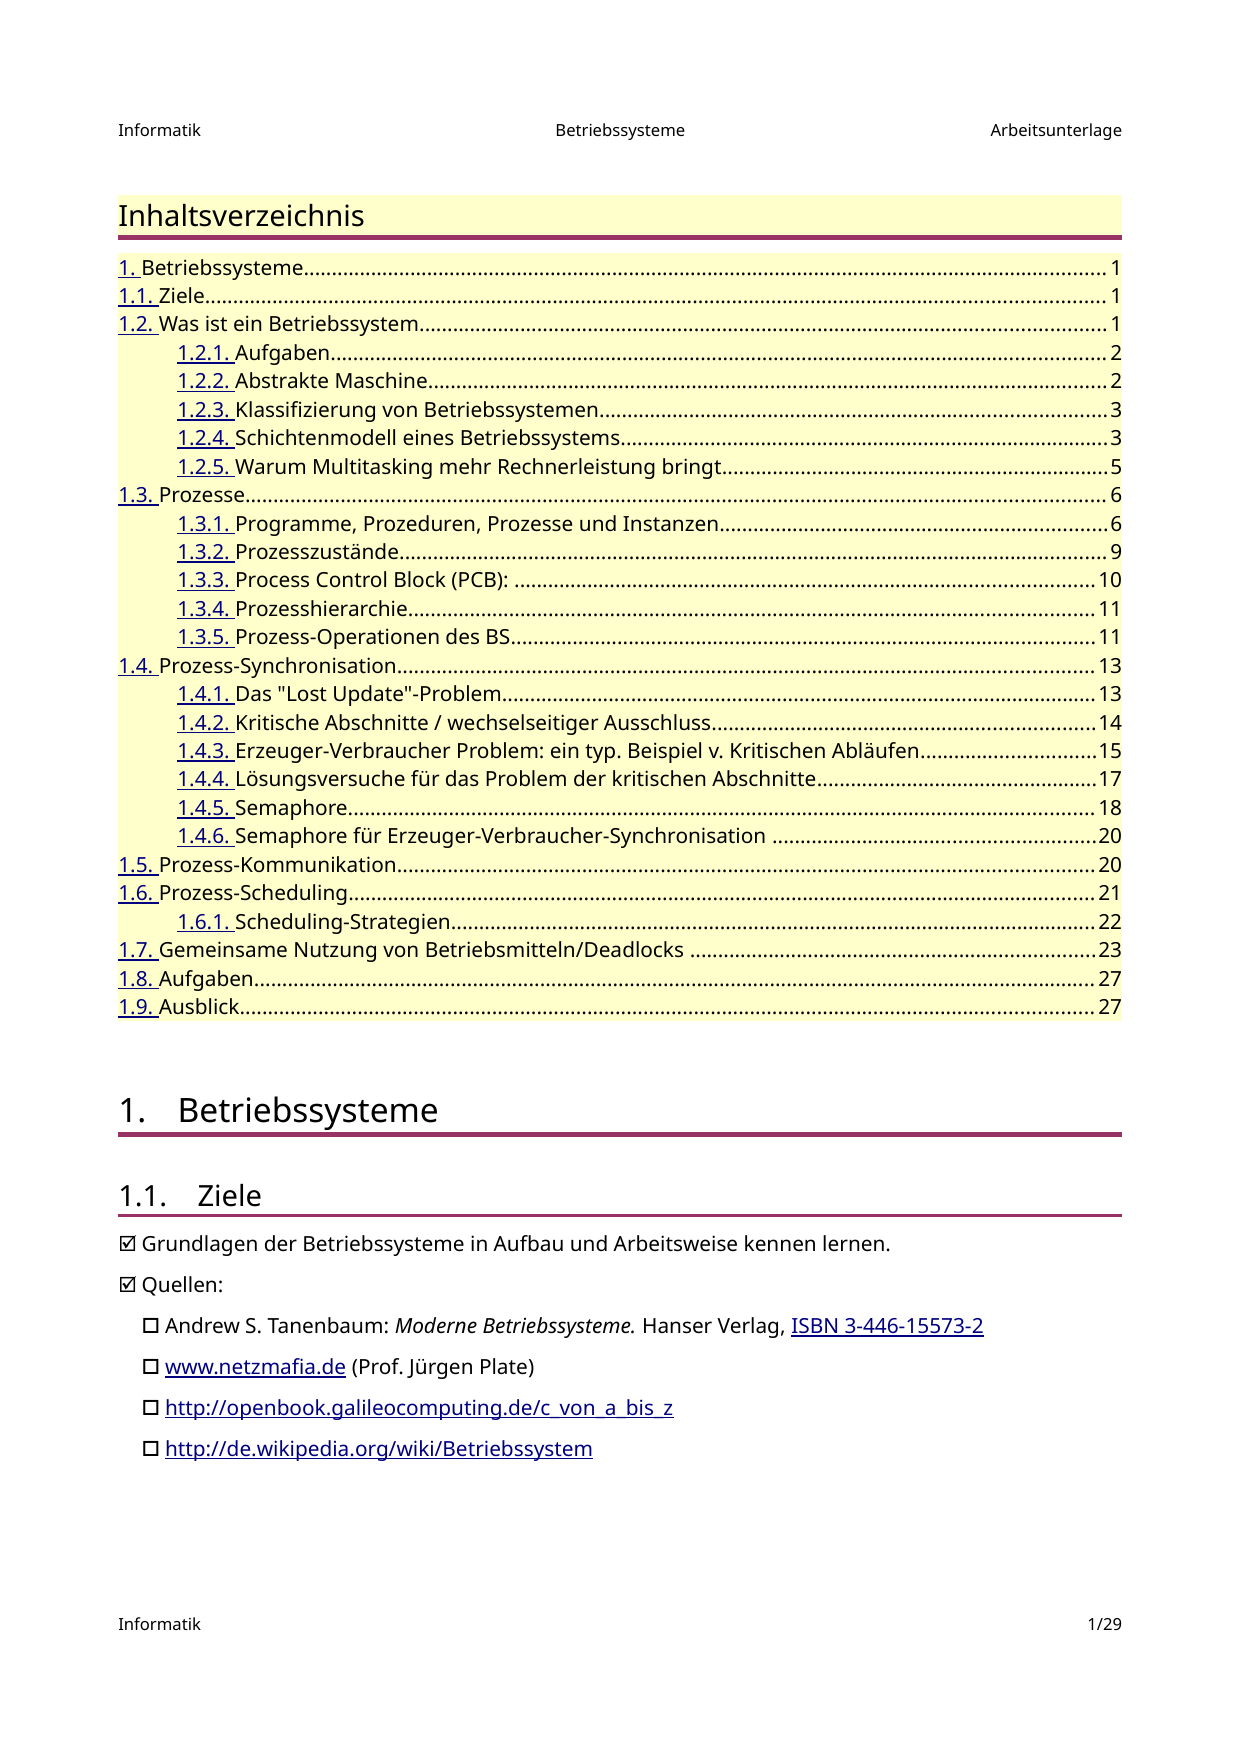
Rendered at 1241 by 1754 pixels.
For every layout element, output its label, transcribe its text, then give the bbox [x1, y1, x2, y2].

text 1.5. Prozess-Kommunikation 20 [118, 850, 1122, 878]
text 1. Betriebssysteme 1 [118, 253, 1122, 281]
text 1.6.1. Scheduling-Strategien 22 [177, 907, 1122, 935]
list http://de.wikipedia.org/wiki/Betriebssystem [141, 1434, 1122, 1462]
text 1.2.4. Schichtenmodell eines Betriebssystems 3 [177, 423, 1122, 452]
text 1.3.5. Prozess-Operationen des BS 11 [177, 622, 1122, 651]
subtitle Betriebssysteme [118, 1086, 1122, 1132]
text 1.4.2. Kritische Abschnitte / wechselseitiger Ausschluss 14 [177, 708, 1122, 736]
text 1.1. Ziele 1 [118, 281, 1122, 309]
list Grundlagen der Betriebssysteme in Aufbau und Arbeitsweise kennen lernen. [118, 1229, 1122, 1258]
list Andrew S. Tanenbaum: Moderne Betriebssysteme. Hanser Verlag, ISBN 3-446-15573-2 [141, 1311, 1122, 1339]
text 1.3.2. Prozesszustände 9 [177, 537, 1122, 566]
list http://openbook.galileocomputing.de/c_von_a_bis_z [141, 1393, 1122, 1421]
text 1.4.4. Lösungsversuche für das Problem der kritischen Abschnitte 17 [177, 764, 1122, 793]
text 1.6. Prozess-Scheduling 21 [118, 878, 1122, 907]
text 1.3.1. Programme, Prozeduren, Prozesse und Instanzen 6 [177, 509, 1122, 537]
text 1.4.5. Semaphore 18 [177, 793, 1122, 821]
text 1.3.4. Prozesshierarchie 11 [177, 594, 1122, 622]
text 1.2.1. Aufgaben 2 [177, 338, 1122, 366]
list www.netzmafia.de (Prof. Jürgen Plate) [141, 1352, 1122, 1380]
text 1.4.3. Erzeuger-Verbraucher Problem: ein typ. Beispiel v. Kritischen Abläufen 15 [177, 736, 1122, 764]
text 1.3. Prozesse 6 [118, 480, 1122, 509]
text 1.3.3. Process Control Block (PCB): 10 [177, 566, 1122, 594]
text 1.7. Gemeinsame Nutzung von Betriebsmitteln/Deadlocks 23 [118, 935, 1122, 964]
text 1.4. Prozess-Synchronisation 13 [118, 651, 1122, 679]
subtitle Ziele [118, 1175, 1122, 1214]
text 1.2. Was ist ein Betriebssystem 1 [118, 309, 1122, 338]
subtitle Inhaltsverzeichnis [118, 195, 1122, 235]
list Quellen: [118, 1270, 1122, 1298]
text 1.2.2. Abstrakte Maschine 2 [177, 366, 1122, 395]
text 1.8. Aufgaben 27 [118, 964, 1122, 992]
text 1.2.5. Warum Multitasking mehr Rechnerleistung bringt 5 [177, 452, 1122, 480]
text 1.4.1. Das "Lost Update"-Problem 13 [177, 679, 1122, 708]
text 1.4.6. Semaphore für Erzeuger-Verbraucher-Synchronisation 20 [177, 821, 1122, 850]
text 1.2.3. Klassifizierung von Betriebssystemen 3 [177, 395, 1122, 423]
text 1.9. Ausblick 27 [118, 992, 1122, 1021]
